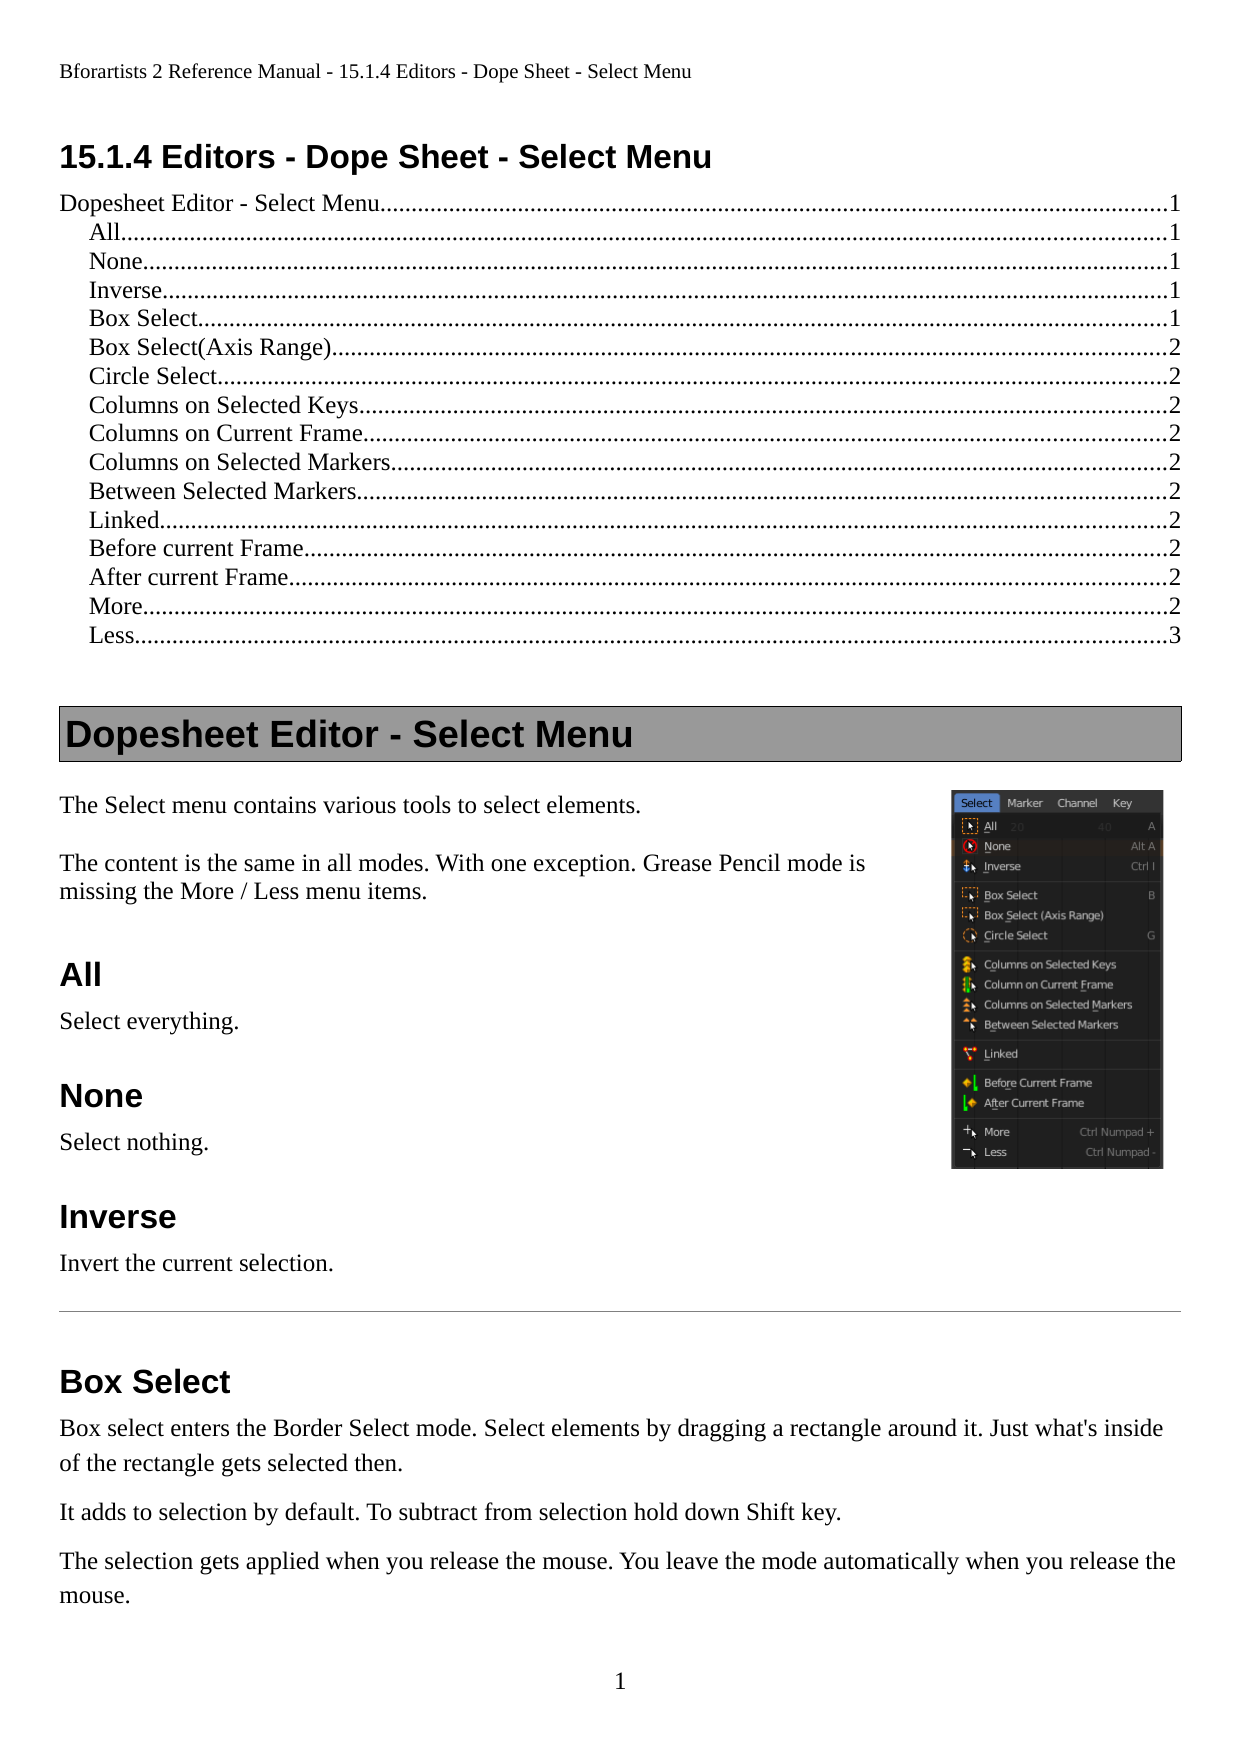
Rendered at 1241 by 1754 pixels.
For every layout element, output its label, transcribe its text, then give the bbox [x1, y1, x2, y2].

text Select everything. [59, 1006, 951, 1034]
text None 1 [88, 246, 1181, 275]
text Columns on Current Frame 2 [88, 418, 1181, 447]
text The content is the same in all modes. With one exception. Grease Pencil mode is missing the More / Less menu items. [59, 819, 951, 905]
picture [951, 790, 1164, 1169]
text The selection gets applied when you release the mouse. You leave the mode automatically when you release the mouse. [59, 1546, 1181, 1609]
text All 1 [88, 217, 1181, 246]
subtitle Box Select [59, 1362, 1181, 1401]
text Between Selected Markers 2 [88, 476, 1181, 505]
text After current Frame 2 [88, 562, 1181, 591]
subtitle 15.1.4 Editors - Dope Sheet - Select Menu [59, 138, 1181, 176]
text Linked 2 [88, 505, 1181, 533]
text Invert the current selection. [59, 1248, 1181, 1277]
text It adds to selection by default. To subtract from selection hold down Shift key. [59, 1497, 1181, 1525]
text The Select menu contains various tools to select elements. [59, 790, 951, 819]
text Box select enters the Border Select mode. Select elements by dragging a rectangle around it. Just what's inside of the rectangle gets selected then. [59, 1413, 1181, 1476]
text [1164, 1127, 1181, 1156]
text Circle Select 2 [88, 361, 1181, 390]
subtitle Inverse [59, 1197, 1181, 1235]
text Less 3 [88, 620, 1181, 648]
text Columns on Selected Keys 2 [88, 390, 1181, 418]
text More 2 [88, 591, 1181, 620]
text Before current Frame 2 [88, 533, 1181, 562]
text Dopesheet Editor - Select Menu 1 [59, 188, 1181, 217]
text Inverse 1 [88, 275, 1181, 303]
text Box Select 1 [88, 303, 1181, 332]
subtitle [1164, 1076, 1181, 1114]
text Box Select(Axis Range) 2 [88, 332, 1181, 361]
subtitle All [59, 955, 951, 993]
table_header Dopesheet Editor - Select Menu [60, 707, 1181, 761]
subtitle None [59, 1076, 951, 1114]
text [1164, 1006, 1181, 1034]
text Select nothing. [59, 1127, 951, 1156]
text Columns on Selected Markers 2 [88, 447, 1181, 476]
subtitle [1164, 955, 1181, 993]
